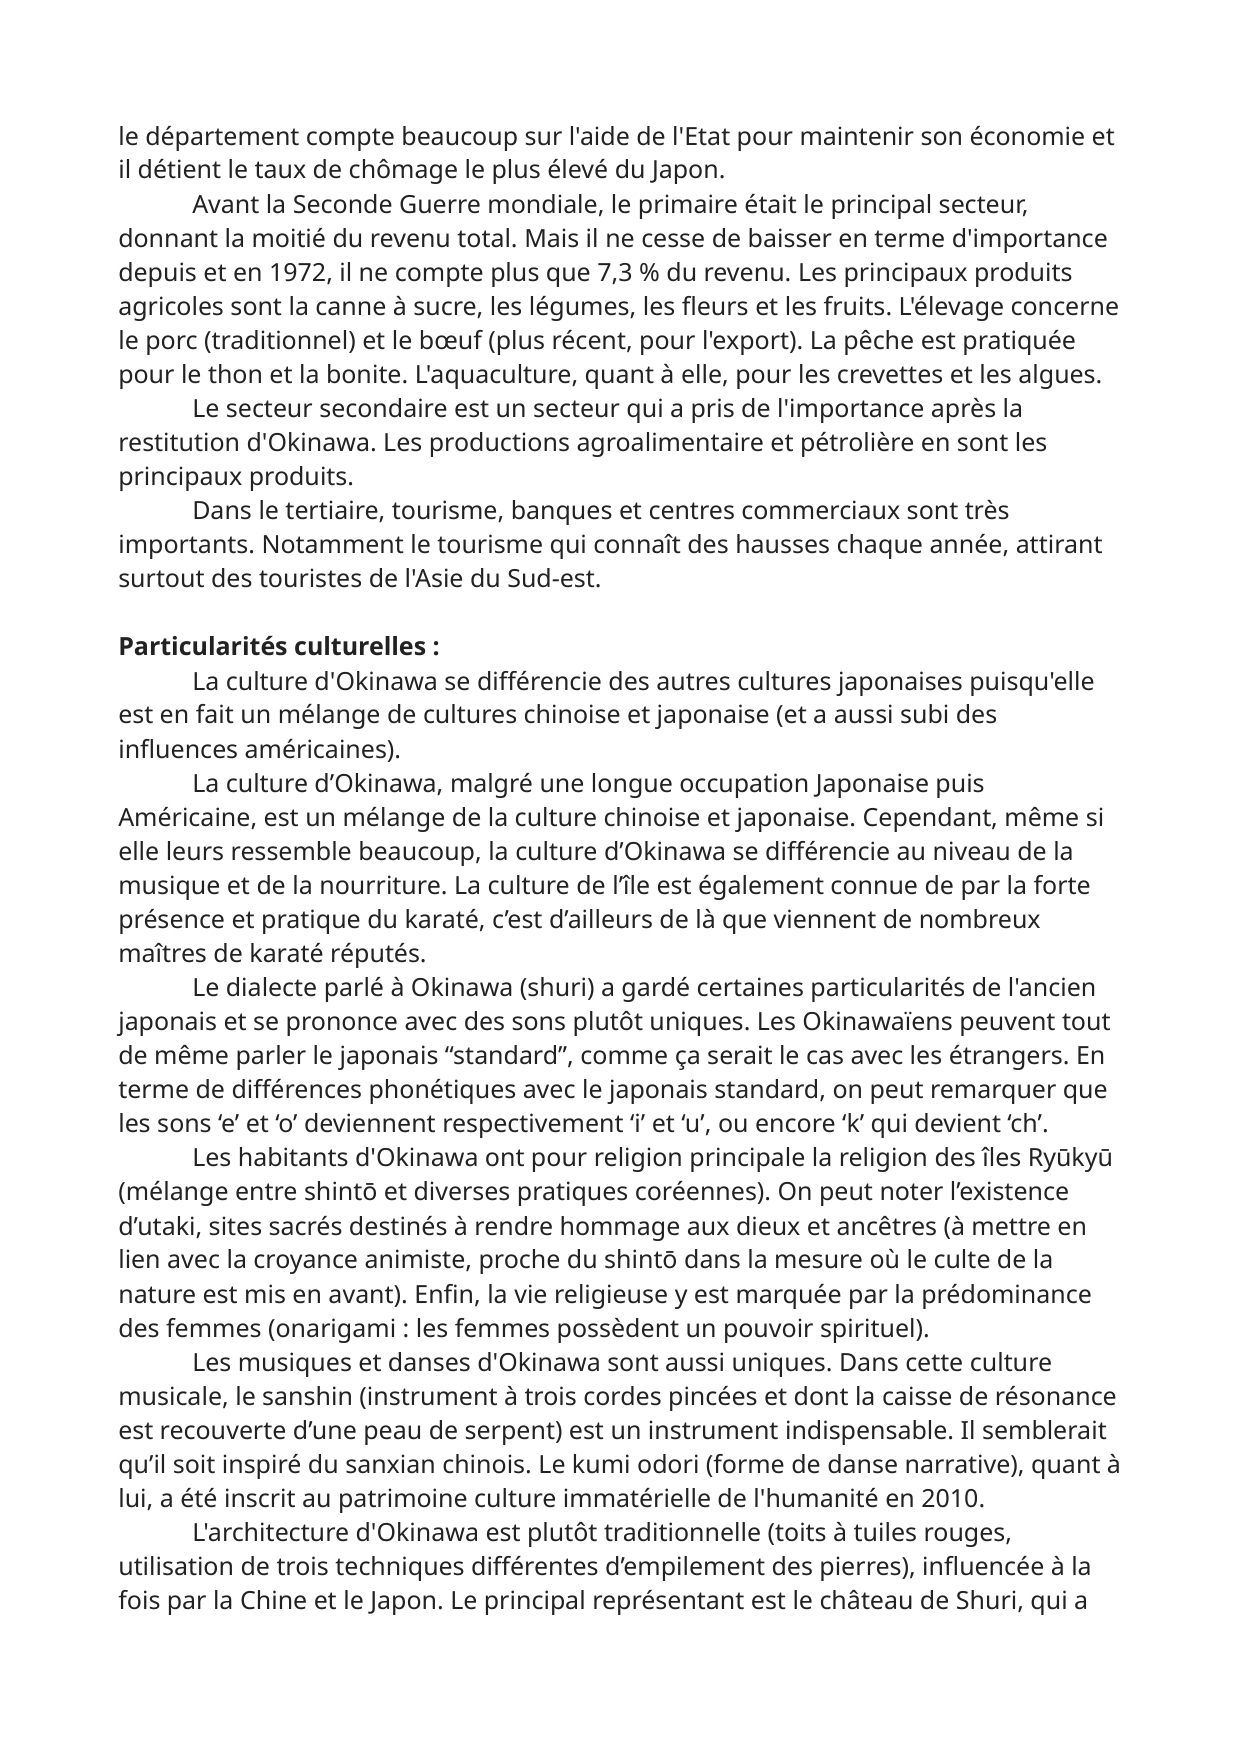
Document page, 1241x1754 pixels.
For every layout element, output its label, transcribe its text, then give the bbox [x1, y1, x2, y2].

text Le secteur secondaire est un secteur qui a pris de l'importance après la restitution d'Okinawa. Les productions agroalimentaire et pétrolière en sont les principaux produits. [118, 391, 1122, 493]
text Avant la Seconde Guerre mondiale, le primaire était le principal secteur, donnant la moitié du revenu total. Mais il ne cesse de baisser en terme d'importance depuis et en 1972, il ne compte plus que 7,3 % du revenu. Les principaux produits agricoles sont la canne à sucre, les légumes, les fleurs et les fruits. L'élevage concerne le porc (traditionnel) et le bœuf (plus récent, pour l'export). La pêche est pratiquée pour le thon et la bonite. L'aquaculture, quant à elle, pour les crevettes et les algues. [118, 186, 1122, 391]
text L'architecture d'Okinawa est plutôt traditionnelle (toits à tuiles rouges, utilisation de trois techniques différentes d’empilement des pierres), influencée à la fois par la Chine et le Japon. Le principal représentant est le château de Shuri, qui a [118, 1515, 1122, 1617]
text Particularités culturelles : [118, 629, 1122, 663]
text Le dialecte parlé à Okinawa (shuri) a gardé certaines particularités de l'ancien japonais et se prononce avec des sons plutôt uniques. Les Okinawaïens peuvent tout de même parler le japonais “standard”, comme ça serait le cas avec les étrangers. En terme de différences phonétiques avec le japonais standard, on peut remarquer que les sons ‘e’ et ‘o’ deviennent respectivement ‘i’ et ‘u’, ou encore ‘k’ qui devient ‘ch’. [118, 970, 1122, 1140]
text Les musiques et danses d'Okinawa sont aussi uniques. Dans cette culture musicale, le sanshin (instrument à trois cordes pincées et dont la caisse de résonance est recouverte d’une peau de serpent) est un instrument indispensable. Il semblerait qu’il soit inspiré du sanxian chinois. Le kumi odori (forme de danse narrative), quant à lui, a été inscrit au patrimoine culture immatérielle de l'humanité en 2010. [118, 1344, 1122, 1515]
text Dans le tertiaire, tourisme, banques et centres commerciaux sont très importants. Notamment le tourisme qui connaît des hausses chaque année, attirant surtout des touristes de l'Asie du Sud-est. [118, 493, 1122, 595]
text La culture d’Okinawa, malgré une longue occupation Japonaise puis Américaine, est un mélange de la culture chinoise et japonaise. Cependant, même si elle leurs ressemble beaucoup, la culture d’Okinawa se différencie au niveau de la musique et de la nourriture. La culture de l’île est également connue de par la forte présence et pratique du karaté, c’est d’ailleurs de là que viennent de nombreux maîtres de karaté réputés. [118, 765, 1122, 970]
text le département compte beaucoup sur l'aide de l'Etat pour maintenir son économie et il détient le taux de chômage le plus élevé du Japon. [118, 118, 1122, 186]
text La culture d'Okinawa se différencie des autres cultures japonaises puisqu'elle est en fait un mélange de cultures chinoise et japonaise (et a aussi subi des influences américaines). [118, 663, 1122, 765]
text Les habitants d'Okinawa ont pour religion principale la religion des îles Ryūkyū (mélange entre shintō et diverses pratiques coréennes). On peut noter l’existence d’utaki, sites sacrés destinés à rendre hommage aux dieux et ancêtres (à mettre en lien avec la croyance animiste, proche du shintō dans la mesure où le culte de la nature est mis en avant). Enfin, la vie religieuse y est marquée par la prédominance des femmes (onarigami : les femmes possèdent un pouvoir spirituel). [118, 1140, 1122, 1344]
